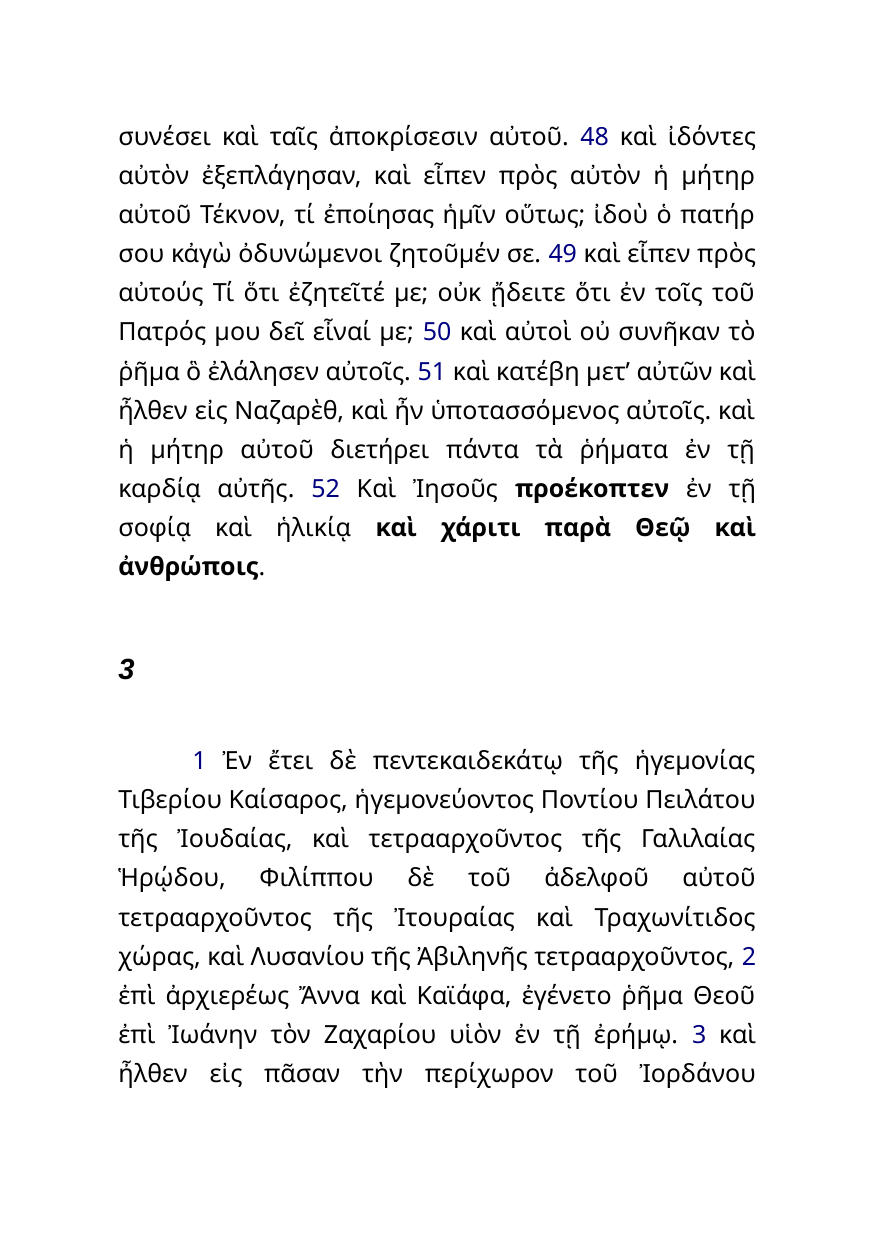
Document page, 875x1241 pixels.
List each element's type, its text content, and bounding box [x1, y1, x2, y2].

text συνέσει καὶ ταῖς ἀποκρίσεσιν αὐτοῦ. 48 καὶ ἰδόντες αὐτὸν ἐξεπλάγησαν, καὶ εἶπεν πρὸς αὐτὸν ἡ μήτηρ αὐτοῦ Τέκνον, τί ἐποίησας ἡμῖν οὕτως; ἰδοὺ ὁ πατήρ σου κἀγὼ ὀδυνώμενοι ζητοῦμέν σε. 49 καὶ εἶπεν πρὸς αὐτούς Τί ὅτι ἐζητεῖτέ με; οὐκ ᾔδειτε ὅτι ἐν τοῖς τοῦ Πατρός μου δεῖ εἶναί με; 50 καὶ αὐτοὶ οὐ συνῆκαν τὸ ῥῆμα ὃ ἐλάλησεν αὐτοῖς. 51 καὶ κατέβη μετ’ αὐτῶν καὶ ἦλθεν εἰς Ναζαρὲθ, καὶ ἦν ὑποτασσόμενος αὐτοῖς. καὶ ἡ μήτηρ αὐτοῦ διετήρει πάντα τὰ ῥήματα ἐν τῇ καρδίᾳ αὐτῆς. 52 Καὶ Ἰησοῦς προέκοπτεν ἐν τῇ σοφίᾳ καὶ ἡλικίᾳ καὶ χάριτι παρὰ Θεῷ καὶ ἀνθρώποις. [118, 118, 756, 583]
subtitle 3 [118, 652, 756, 686]
text 1 Ἐν ἔτει δὲ πεντεκαιδεκάτῳ τῆς ἡγεμονίας Τιβερίου Καίσαρος, ἡγεμονεύοντος Ποντίου Πειλάτου τῆς Ἰουδαίας, καὶ τετρααρχοῦντος τῆς Γαλιλαίας Ἡρῴδου, Φιλίππου δὲ τοῦ ἀδελφοῦ αὐτοῦ τετρααρχοῦντος τῆς Ἰτουραίας καὶ Τραχωνίτιδος χώρας, καὶ Λυσανίου τῆς Ἀβιληνῆς τετρααρχοῦντος, 2 ἐπὶ ἀρχιερέως Ἄννα καὶ Καϊάφα, ἐγένετο ῥῆμα Θεοῦ ἐπὶ Ἰωάνην τὸν Ζαχαρίου υἱὸν ἐν τῇ ἐρήμῳ. 3 καὶ ἦλθεν εἰς πᾶσαν τὴν περίχωρον τοῦ Ἰορδάνου [118, 742, 756, 1090]
